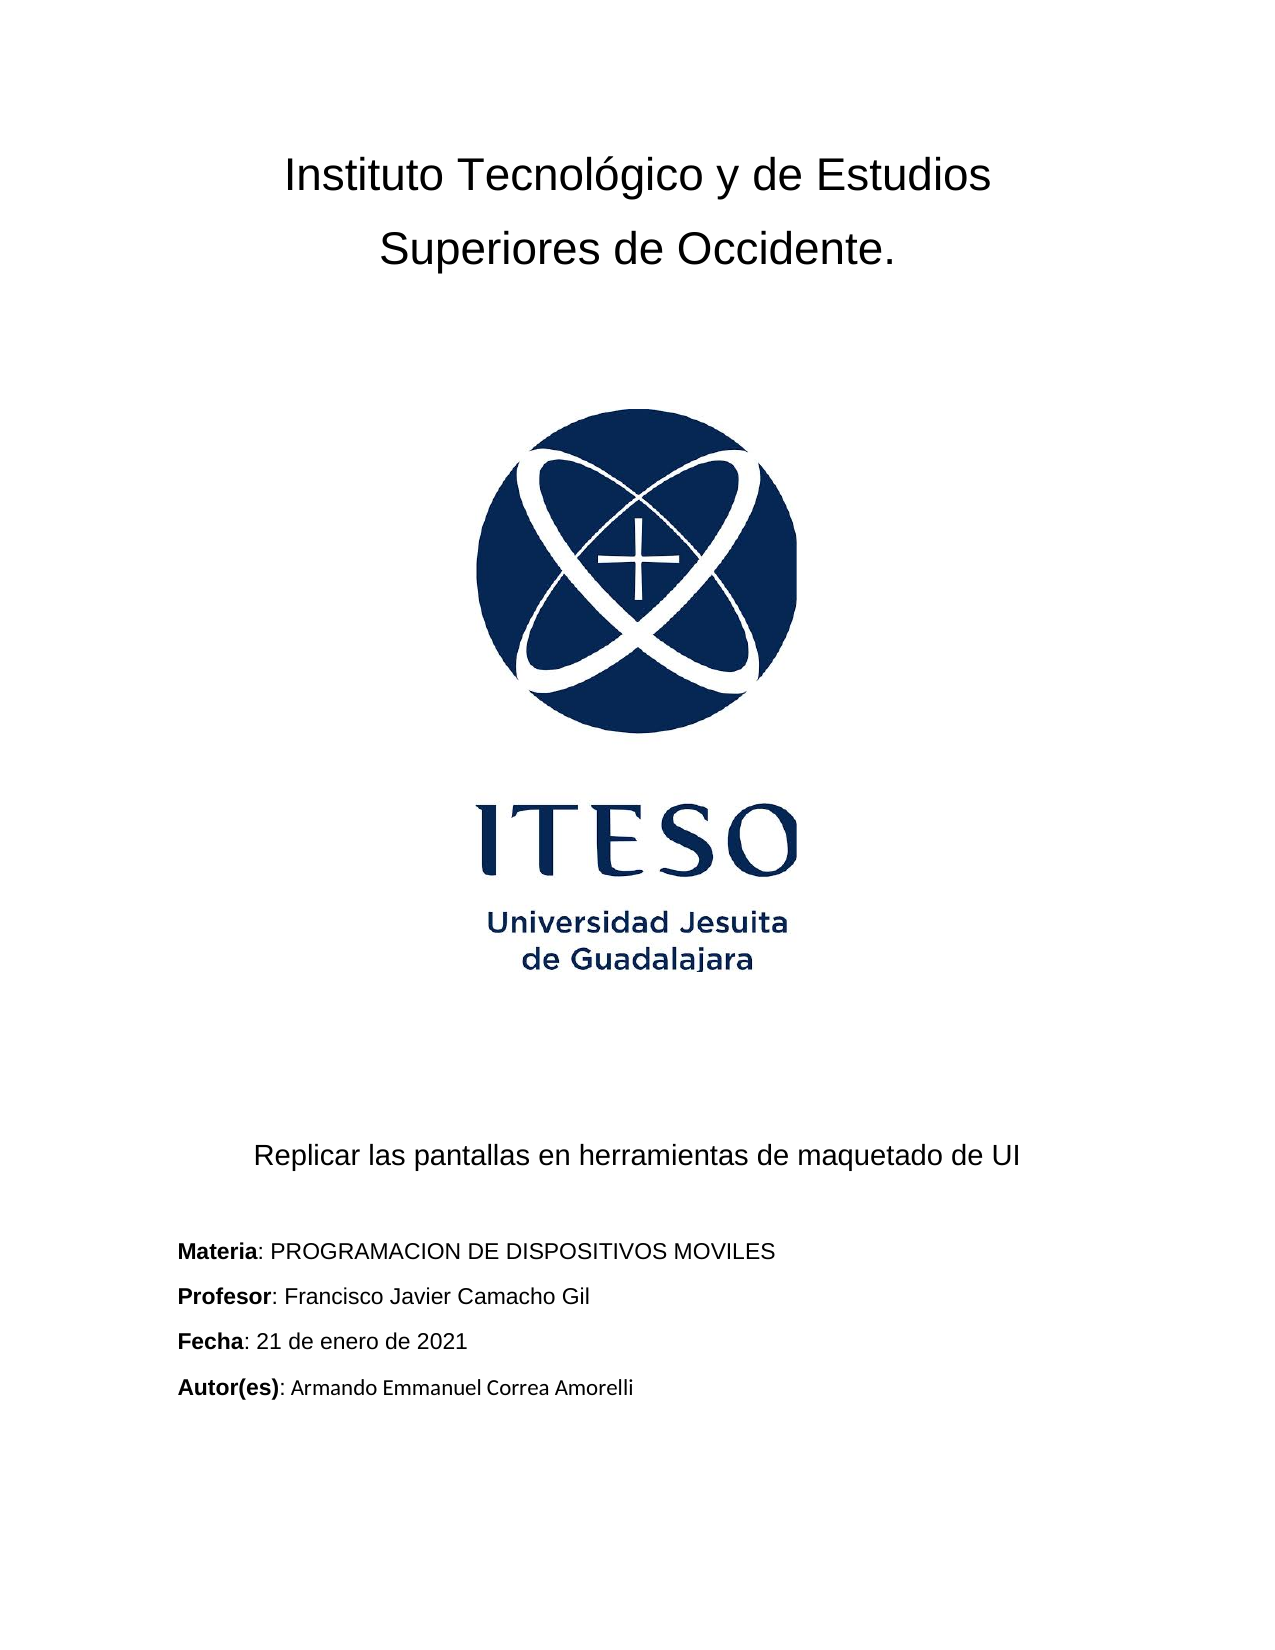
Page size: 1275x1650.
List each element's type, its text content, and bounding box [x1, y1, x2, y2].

picture [475, 409, 797, 974]
text Profesor: Francisco Javier Camacho Gil [177, 1283, 1098, 1309]
text Fecha: 21 de enero de 2021 [177, 1328, 1098, 1355]
text Instituto Tecnológico y de Estudios [177, 148, 1098, 200]
text Materia: PROGRAMACION DE DISPOSITIVOS MOVILES [177, 1238, 1098, 1264]
text Autor(es): Armando Emmanuel Correa Amorelli [177, 1373, 1098, 1401]
text Superiores de Occidente. [177, 221, 1098, 274]
text Replicar las pantallas en herramientas de maquetado de UI [177, 1138, 1098, 1172]
